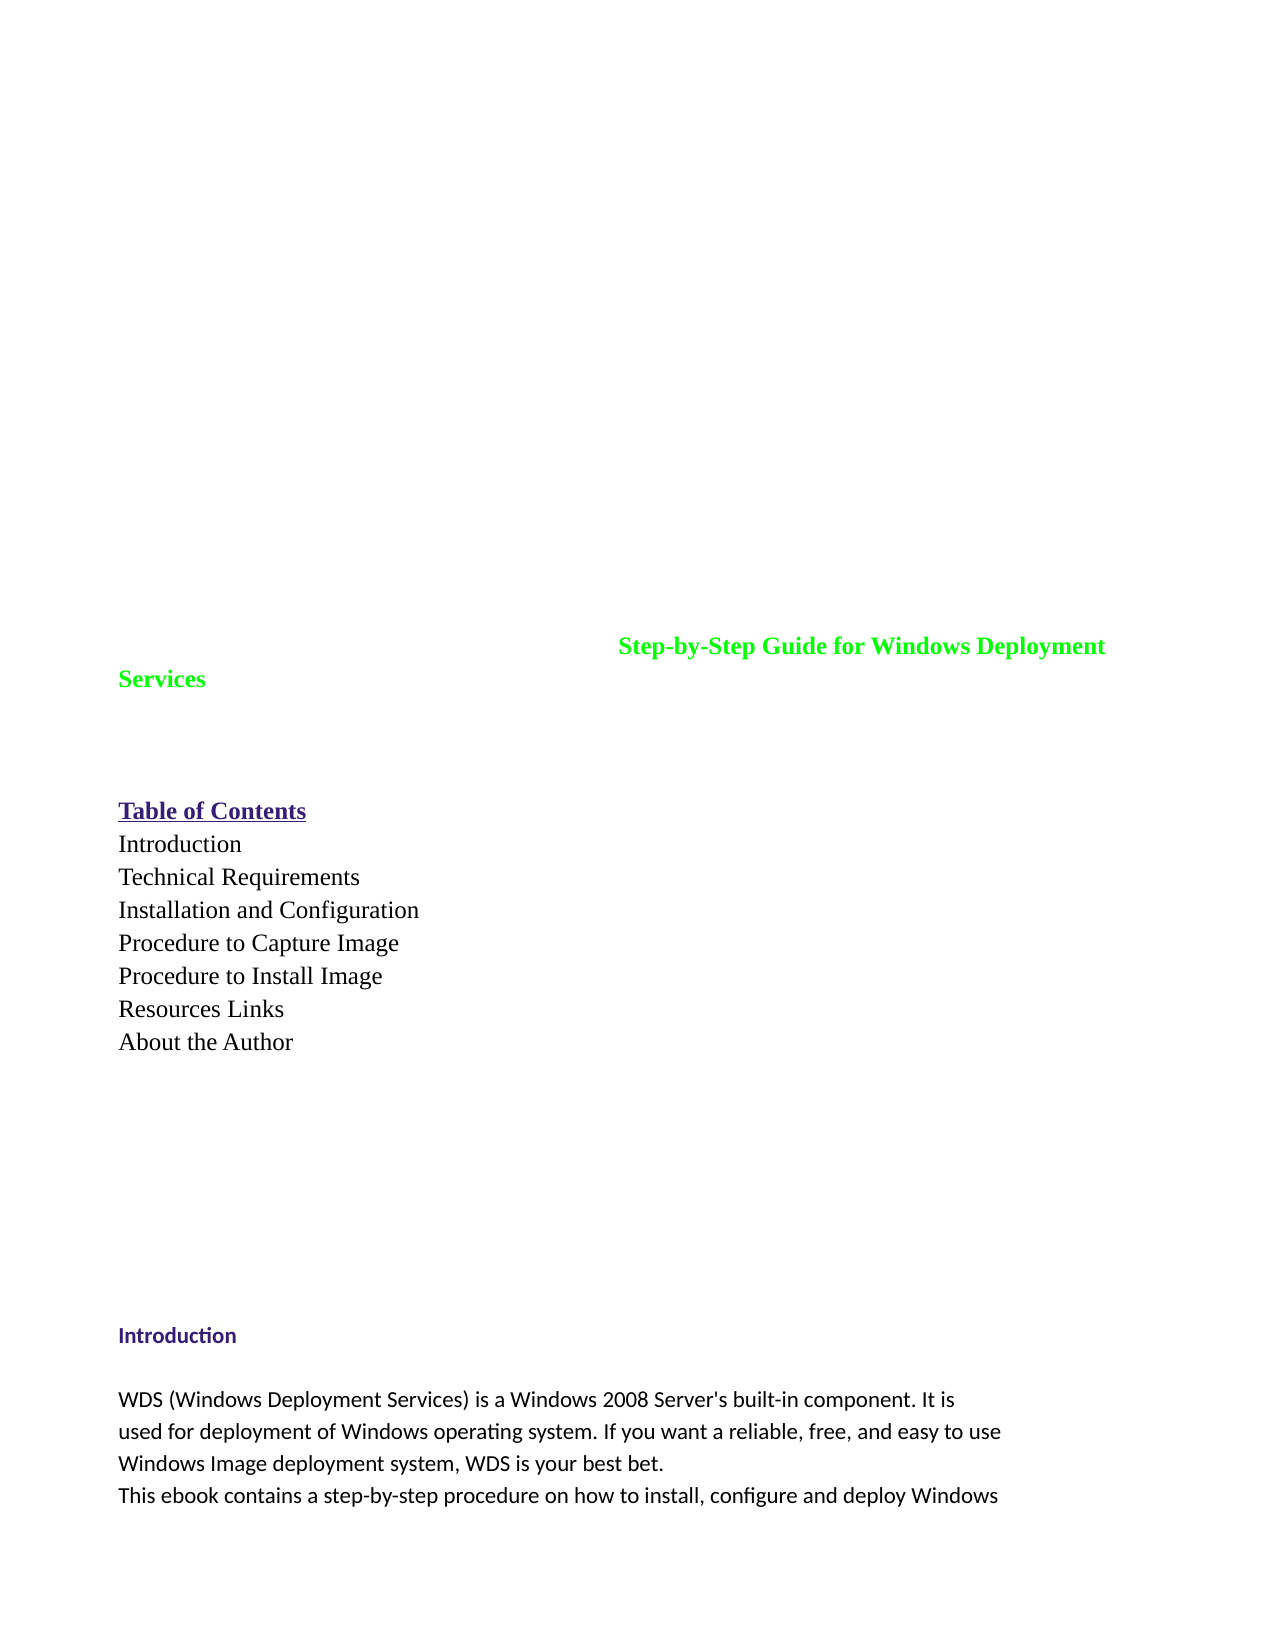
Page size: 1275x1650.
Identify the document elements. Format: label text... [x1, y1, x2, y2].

text Step-by-Step Guide for Windows Deployment Services Table of Contents Introduction Technical Requirements Installation and Configuration Procedure to Capture Image Procedure to Install Image Resources Links About the Author Introduction WDS (Windows Deployment Services) is a Windows 2008 Server's built-in component. It is used for deployment of Windows operating system. If you want a reliable, free, and easy to use Windows Image deployment system, WDS is your best bet. This ebook contains a step-by-step procedure on how to install, configure and deploy Windows [118, 118, 1157, 1510]
